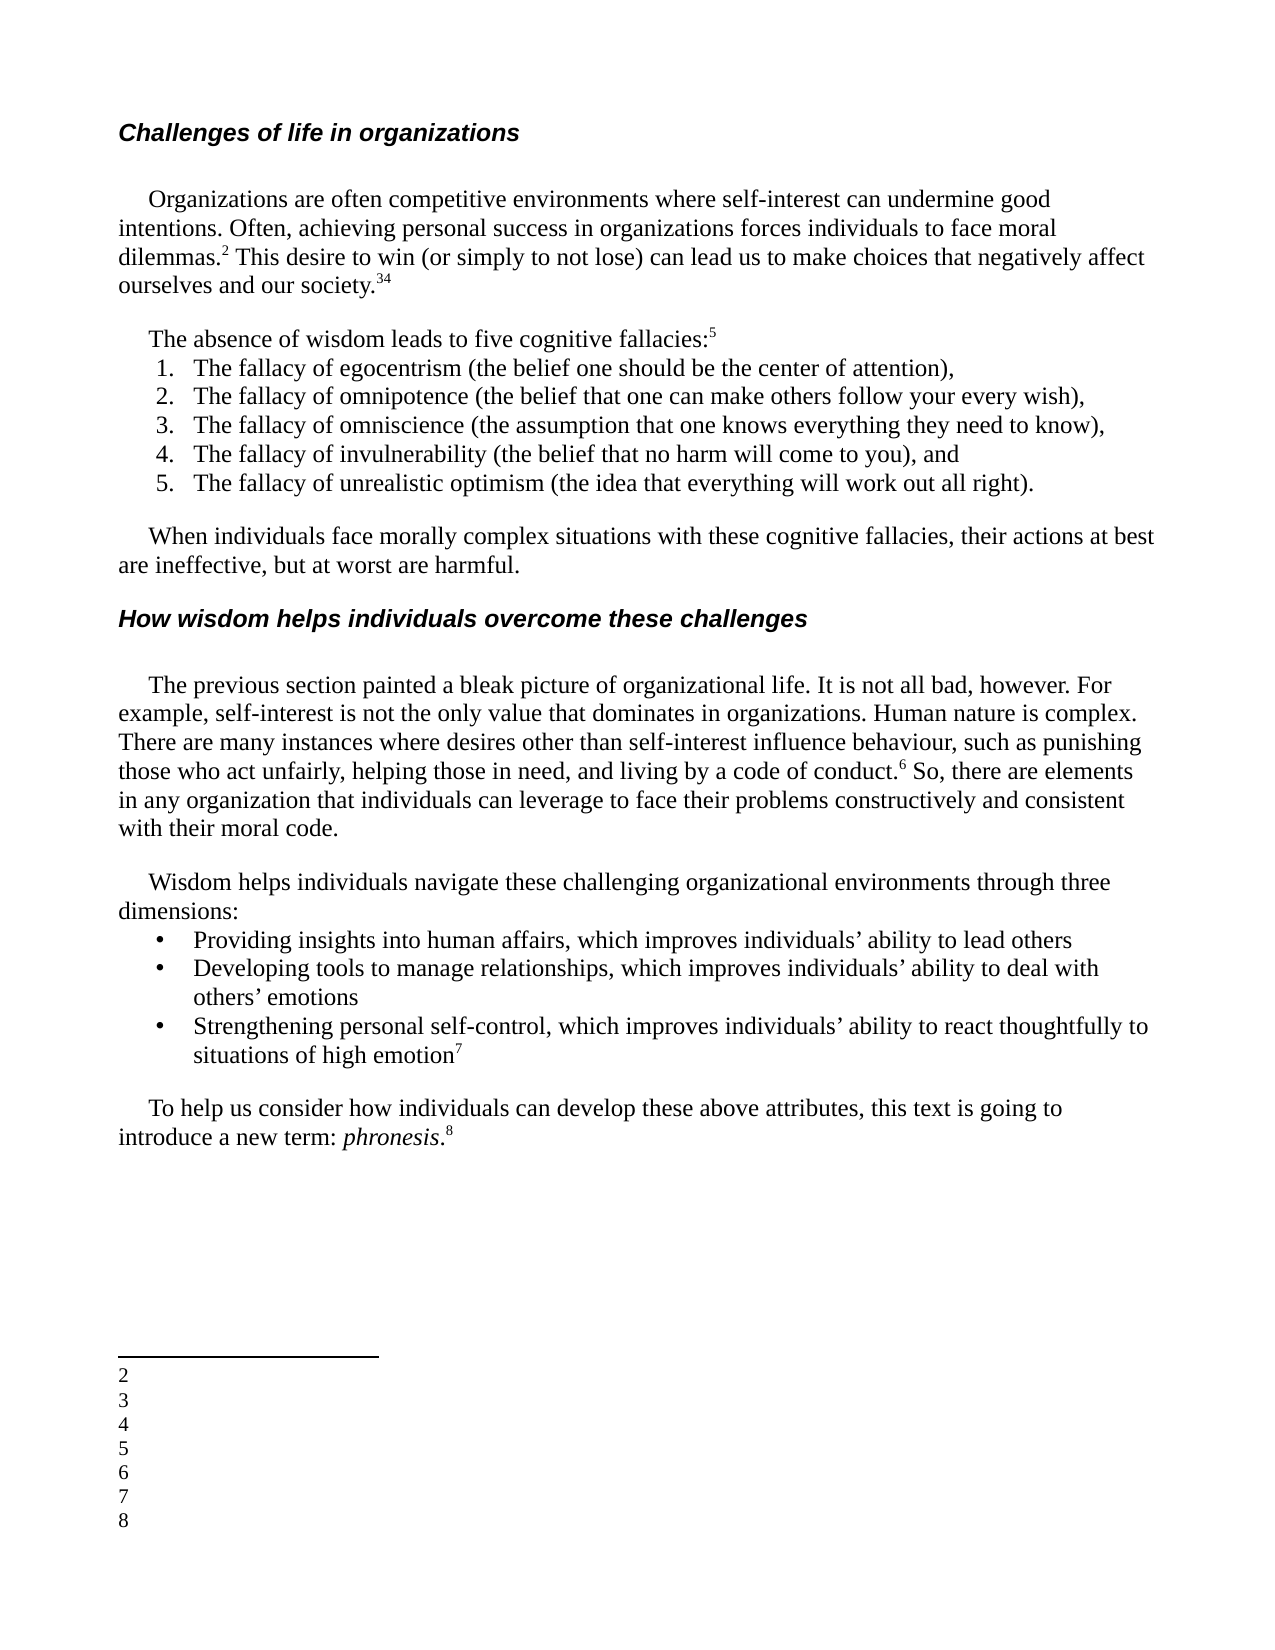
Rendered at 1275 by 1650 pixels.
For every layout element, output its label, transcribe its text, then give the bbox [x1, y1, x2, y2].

text When individuals face morally complex situations with these cognitive fallacies, their actions at best are ineffective, but at worst are harmful. [118, 521, 1157, 579]
list The fallacy of unrealistic optimism (the idea that everything will work out all right). [156, 468, 1157, 496]
subtitle Challenges of life in organizations [118, 118, 1157, 147]
list The fallacy of egocentrism (the belief one should be the center of attention), [156, 353, 1157, 381]
list Developing tools to manage relationships, which improves individuals’ ability to deal with others’ emotions [156, 953, 1157, 1011]
subtitle How wisdom helps individuals overcome these challenges [118, 604, 1157, 632]
list The fallacy of omniscience (the assumption that one knows everything they need to know), [156, 410, 1157, 439]
text Wisdom helps individuals navigate these challenging organizational environments through three dimensions: [118, 867, 1157, 925]
list The fallacy of omnipotence (the belief that one can make others follow your every wish), [156, 381, 1157, 410]
text The absence of wisdom leads to five cognitive fallacies: [118, 324, 1157, 353]
list Strengthening personal self-control, which improves individuals’ ability to react thoughtfully to situations of high emotion [156, 1011, 1157, 1068]
text The previous section painted a bleak picture of organizational life. It is not all bad, however. For example, self-interest is not the only value that dominates in organizations. Human nature is complex. There are many instances where desires other than self-interest influence behaviour, such as punishing those who act unfairly, helping those in need, and living by a code of conduct. So, there are elements in any organization that individuals can leverage to face their problems constructively and consistent with their moral code. [118, 670, 1157, 842]
list The fallacy of invulnerability (the belief that no harm will come to you), and [156, 439, 1157, 468]
text To help us consider how individuals can develop these above attributes, this text is going to introduce a new term: phronesis. [118, 1093, 1157, 1151]
text Organizations are often competitive environments where self-interest can undermine good intentions. Often, achieving personal success in organizations forces individuals to face moral dilemmas. This desire to win (or simply to not lose) can lead us to make choices that negatively affect ourselves and our society. [118, 184, 1157, 299]
list Providing insights into human affairs, which improves individuals’ ability to lead others [156, 925, 1157, 953]
